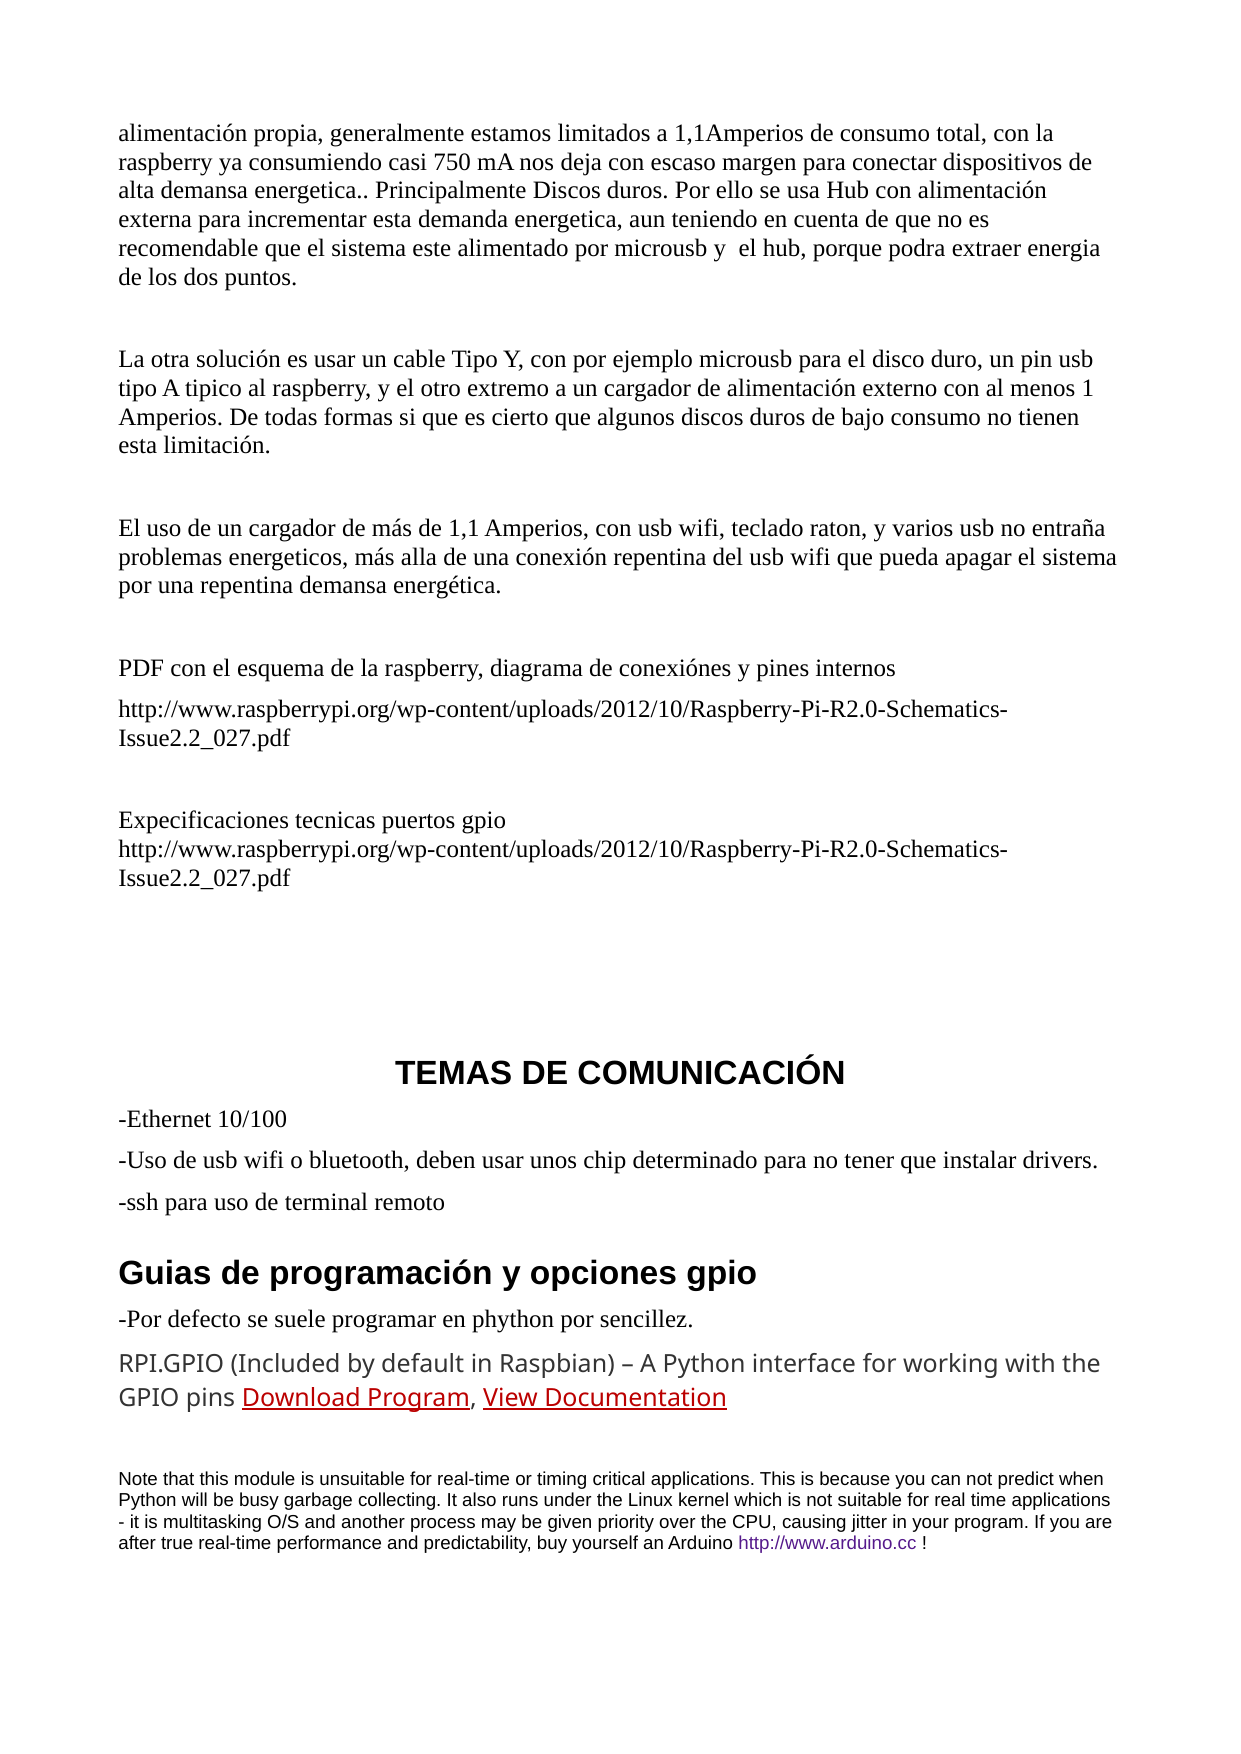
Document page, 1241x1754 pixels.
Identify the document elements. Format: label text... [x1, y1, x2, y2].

text PDF con el esquema de la raspberry, diagrama de conexiónes y pines internos [118, 653, 1122, 682]
subtitle TEMAS DE COMUNICACIÓN [118, 1053, 1122, 1092]
subtitle Guias de programación y opciones gpio [118, 1253, 1122, 1292]
text -Uso de usb wifi o bluetooth, deben usar unos chip determinado para no tener que instalar drivers. [118, 1146, 1122, 1174]
text -ssh para uso de terminal remoto [118, 1187, 1122, 1216]
text alimentación propia, generalmente estamos limitados a 1,1Amperios de consumo total, con la raspberry ya consumiendo casi 750 mA nos deja con escaso margen para conectar dispositivos de alta demansa energetica.. Principalmente Discos duros. Por ello se usa Hub con alimentación externa para incrementar esta demanda energetica, aun teniendo en cuenta de que no es recomendable que el sistema este alimentado por microusb y el hub, porque podra extraer energia de los dos puntos. [118, 118, 1122, 291]
text RPI.GPIO (Included by default in Raspbian) – A Python interface for working with the GPIO pins Download Program, View Documentation [118, 1345, 1122, 1413]
text http://www.raspberrypi.org/wp-content/uploads/2012/10/Raspberry-Pi-R2.0-Schematics-Issue2.2_027.pdf [118, 694, 1122, 752]
text Note that this module is unsuitable for real-time or timing critical applications. This is because you can not predict when Python will be busy garbage collecting. It also runs under the Linux kernel which is not suitable for real time applications - it is multitasking O/S and another process may be given priority over the CPU, causing jitter in your program. If you are after true real-time performance and predictability, buy yourself an Arduino http://www.arduino.cc ! [118, 1467, 1122, 1553]
text El uso de un cargador de más de 1,1 Amperios, con usb wifi, teclado raton, y varios usb no entraña problemas energeticos, más alla de una conexión repentina del usb wifi que pueda apagar el sistema por una repentina demansa energética. [118, 513, 1122, 599]
text -Ethernet 10/100 [118, 1104, 1122, 1133]
text La otra solución es usar un cable Tipo Y, con por ejemplo microusb para el disco duro, un pin usb tipo A tipico al raspberry, y el otro extremo a un cargador de alimentación externo con al menos 1 Amperios. De todas formas si que es cierto que algunos discos duros de bajo consumo no tienen esta limitación. [118, 344, 1122, 459]
text Expecificaciones tecnicas puertos gpio http://www.raspberrypi.org/wp-content/uploads/2012/10/Raspberry-Pi-R2.0-Schematics-Issue2.2_027.pdf [118, 806, 1122, 892]
text -Por defecto se suele programar en phython por sencillez. [118, 1304, 1122, 1333]
